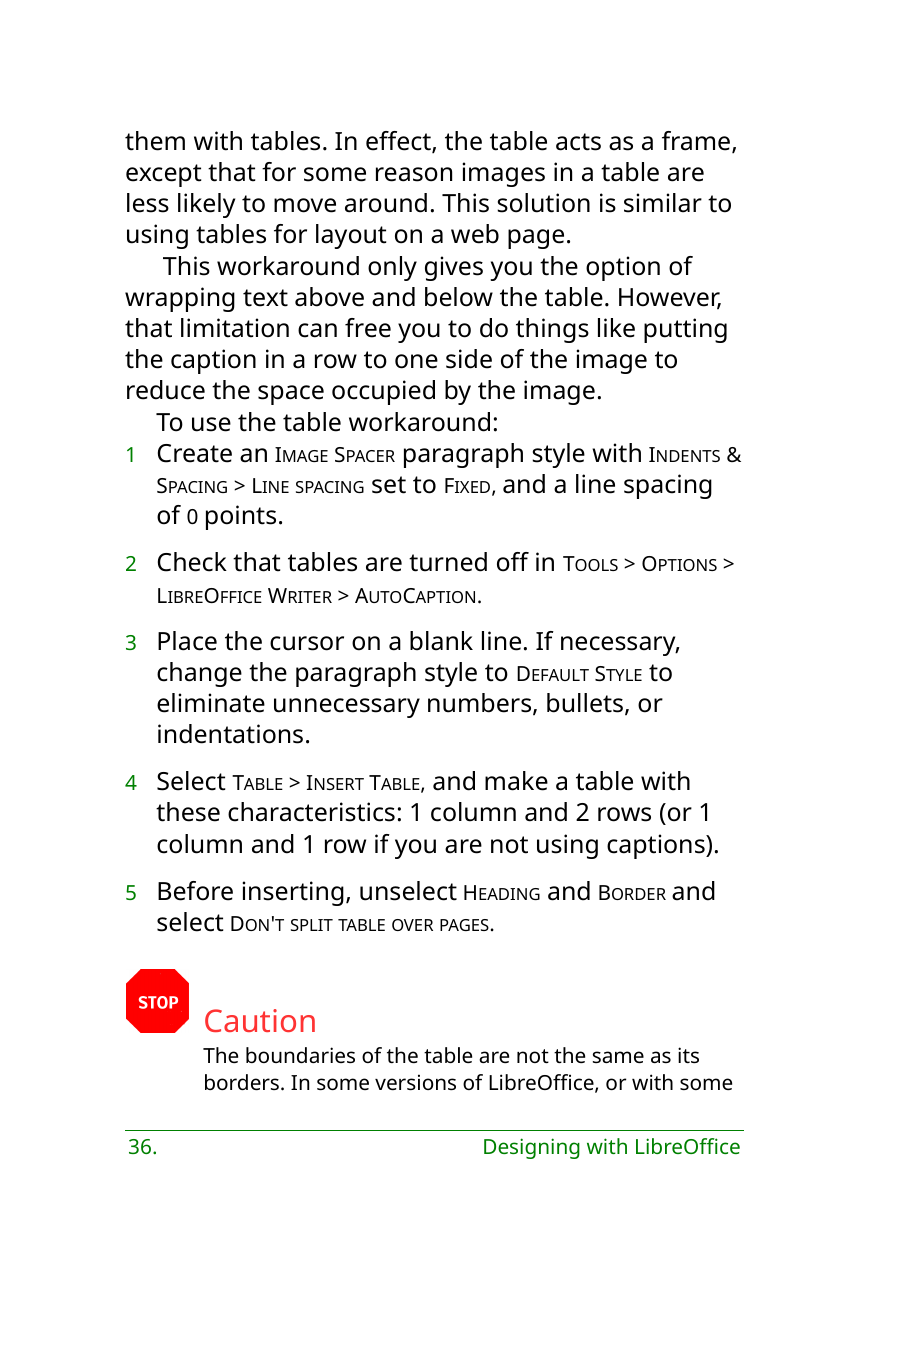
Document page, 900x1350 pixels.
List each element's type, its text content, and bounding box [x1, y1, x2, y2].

text To use the table workaround: [125, 406, 744, 437]
list Caution [125, 969, 744, 1041]
list Select Table > Insert Table, and make a table with these characteristics: 1 column and 2 rows (or 1 column and 1 row if you are not using captions). [125, 766, 744, 859]
list Before inserting, unselect Heading and Border and select Don't split table over pages. [125, 875, 744, 937]
list Place the cursor on a blank line. If necessary, change the paragraph style to Default Style to eliminate unnecessary numbers, bullets, or indentations. [125, 625, 744, 750]
text The boundaries of the table are not the same as its borders. In some versions of LibreOffice, or with some [203, 1041, 744, 1096]
list Create an Image Spacer paragraph style with Indents & Spacing > Line spacing set to Fixed, and a line spacing of 0 points. [125, 437, 744, 531]
text This workaround only gives you the option of wrapping text above and below the table. However, that limitation can free you to do things like putting the caption in a row to one side of the image to reduce the space occupied by the image. [125, 250, 744, 406]
text them with tables. In effect, the table acts as a frame, except that for some reason images in a table are less likely to move around. This solution is similar to using tables for layout on a web page. [125, 125, 744, 250]
picture [126, 969, 189, 1033]
list Check that tables are turned off in Tools > Options > LibreOffice Writer > AutoCaption. [125, 547, 744, 609]
